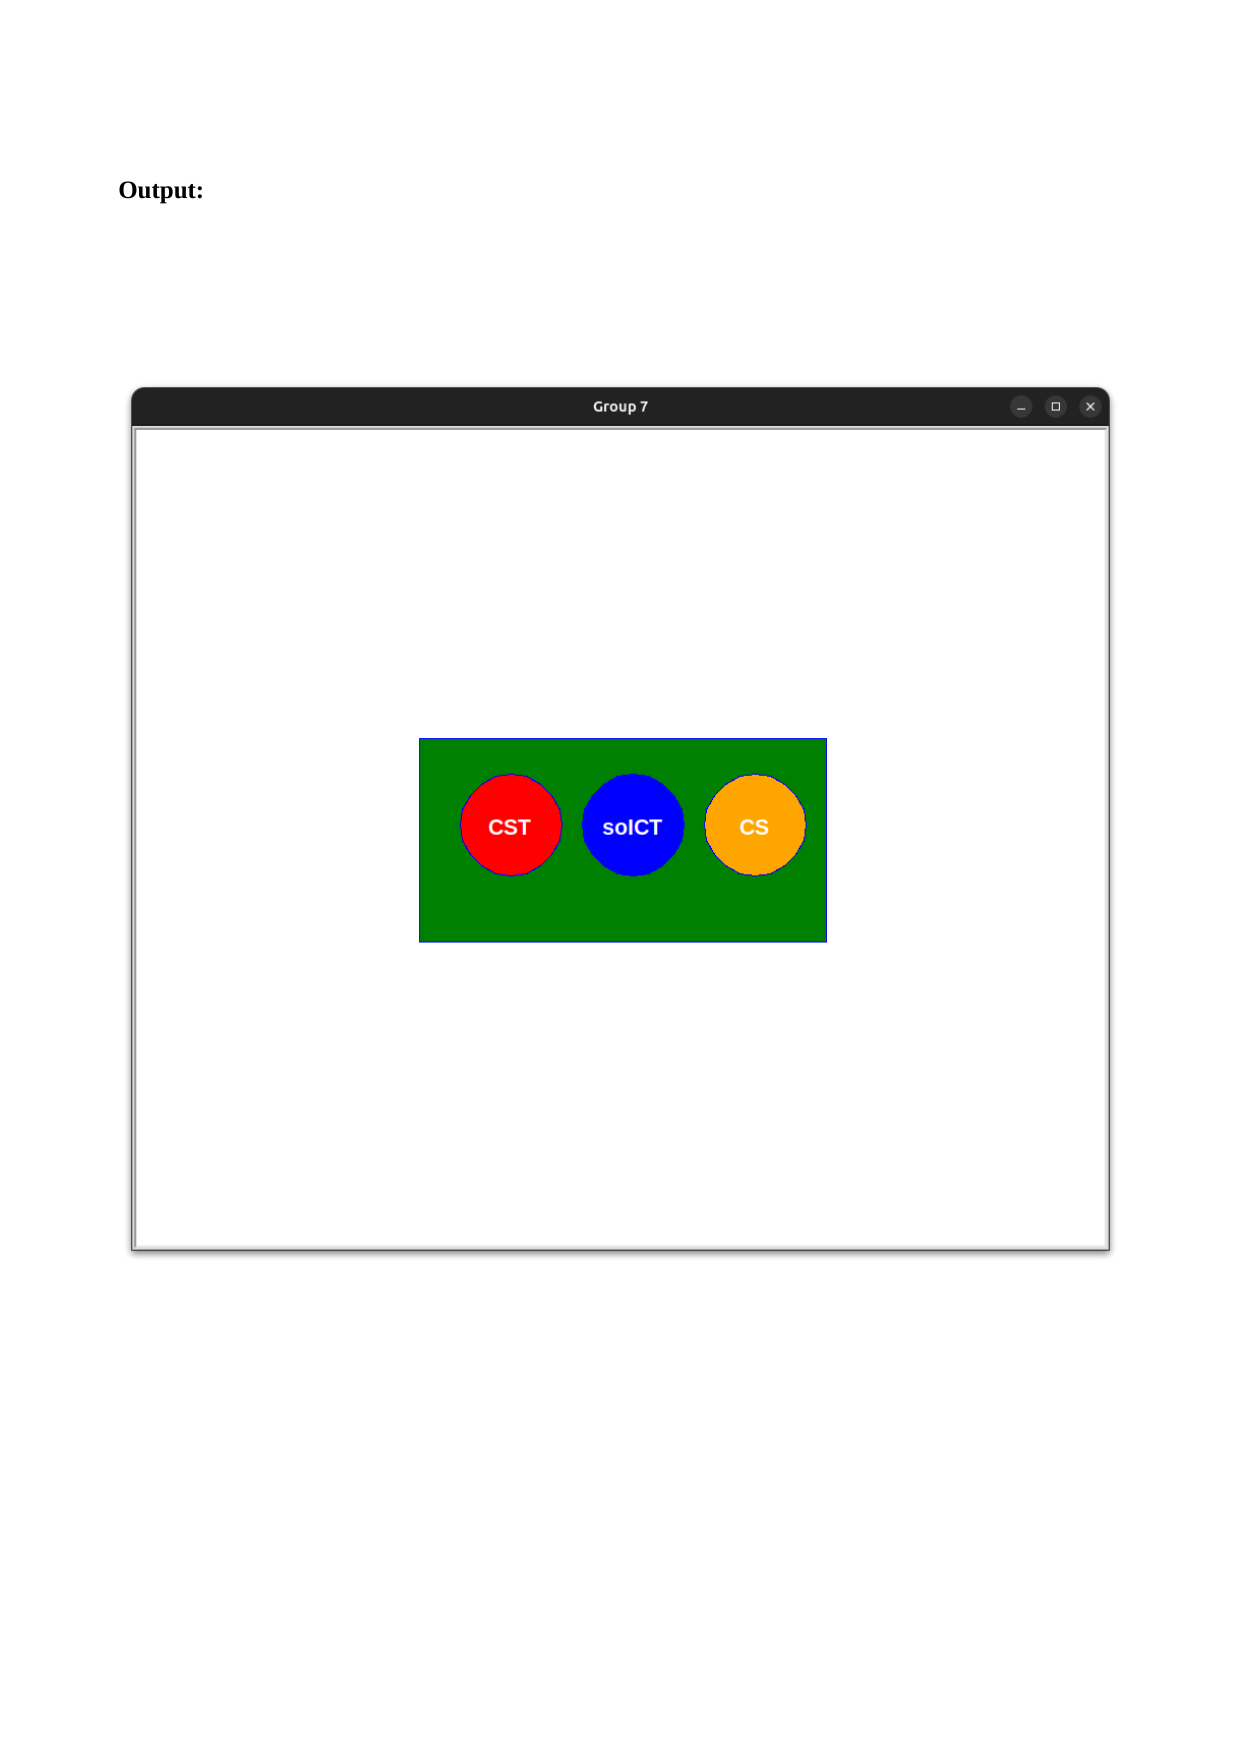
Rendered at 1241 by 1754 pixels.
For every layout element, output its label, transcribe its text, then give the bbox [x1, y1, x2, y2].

picture [118, 376, 1123, 1267]
text Output: [118, 176, 1122, 204]
